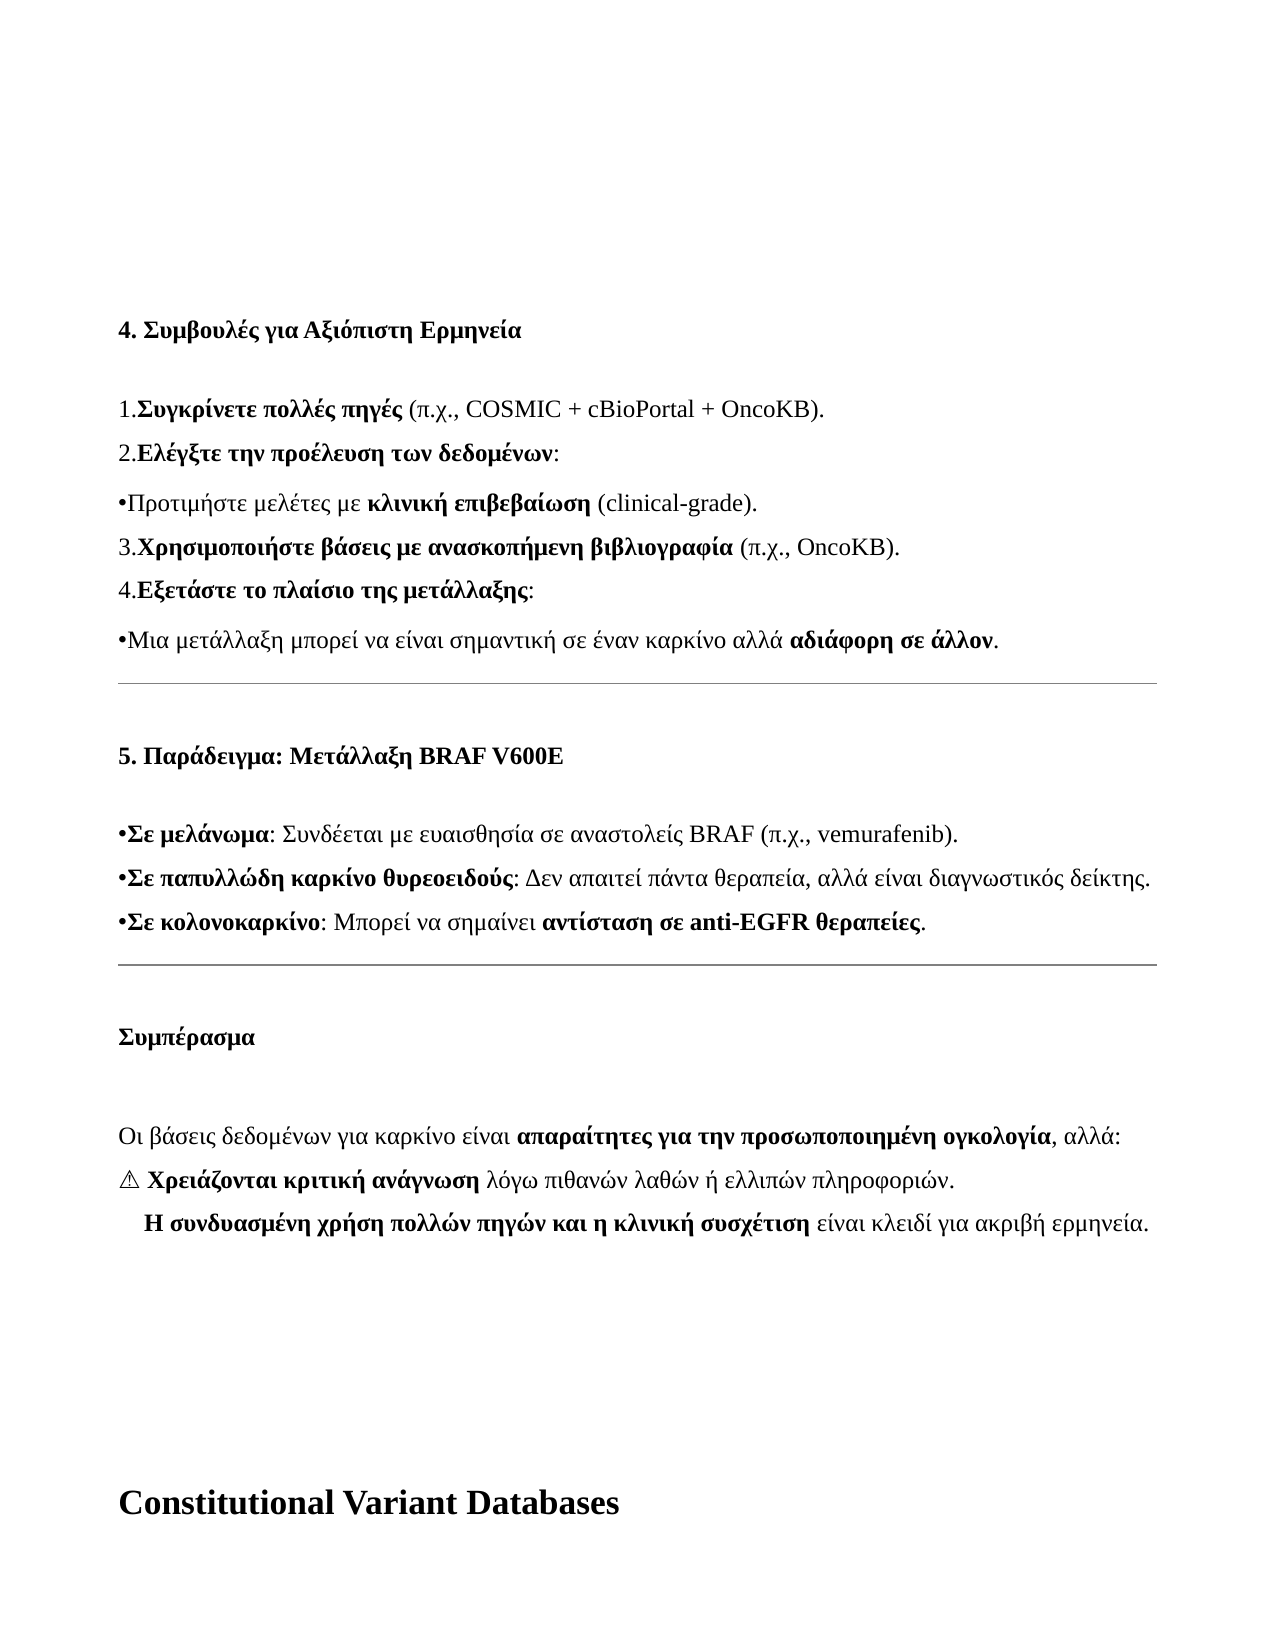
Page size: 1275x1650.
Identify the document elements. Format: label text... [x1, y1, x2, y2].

subtitle 5. Παράδειγμα: Μετάλλαξη BRAF V600E [118, 741, 1157, 769]
list Συγκρίνετε πολλές πηγές (π.χ., COSMIC + cBioPortal + OncoKB). [118, 379, 1157, 423]
list Σε μελάνωμα: Συνδέεται με ευαισθησία σε αναστολείς BRAF (π.χ., vemurafenib). [118, 804, 1157, 848]
list Προτιμήστε μελέτες με κλινική επιβεβαίωση (clinical-grade). [118, 473, 1157, 517]
list Σε κολονοκαρκίνο: Μπορεί να σημαίνει αντίσταση σε anti-EGFR θεραπείες. [118, 892, 1157, 936]
text Constitutional Variant Databases [118, 1481, 1157, 1522]
subtitle Συμπέρασμα [118, 1022, 1157, 1051]
text Οι βάσεις δεδομένων για καρκίνο είναι απαραίτητες για την προσωποποιημένη ογκολογία, αλλά: ⚠️ Χρειάζονται κριτική ανάγνωση λόγω πιθανών λαθών ή ελλιπών πληροφοριών. ✅ Η συνδυασμένη χρήση πολλών πηγών και η κλινική συσχέτιση είναι κλειδί για ακριβή ερμηνεία. [118, 1106, 1157, 1237]
list Εξετάστε το πλαίσιο της μετάλλαξης: [118, 560, 1157, 604]
list Μια μετάλλαξη μπορεί να είναι σημαντική σε έναν καρκίνο αλλά αδιάφορη σε άλλον. [118, 610, 1157, 654]
list Ελέγξτε την προέλευση των δεδομένων: [118, 423, 1157, 467]
list Χρησιμοποιήστε βάσεις με ανασκοπήμενη βιβλιογραφία (π.χ., OncoKB). [118, 517, 1157, 560]
list Σε παπυλλώδη καρκίνο θυρεοειδούς: Δεν απαιτεί πάντα θεραπεία, αλλά είναι διαγνωστικός δείκτης. [118, 848, 1157, 892]
subtitle 4. Συμβουλές για Αξιόπιστη Ερμηνεία [118, 316, 1157, 344]
